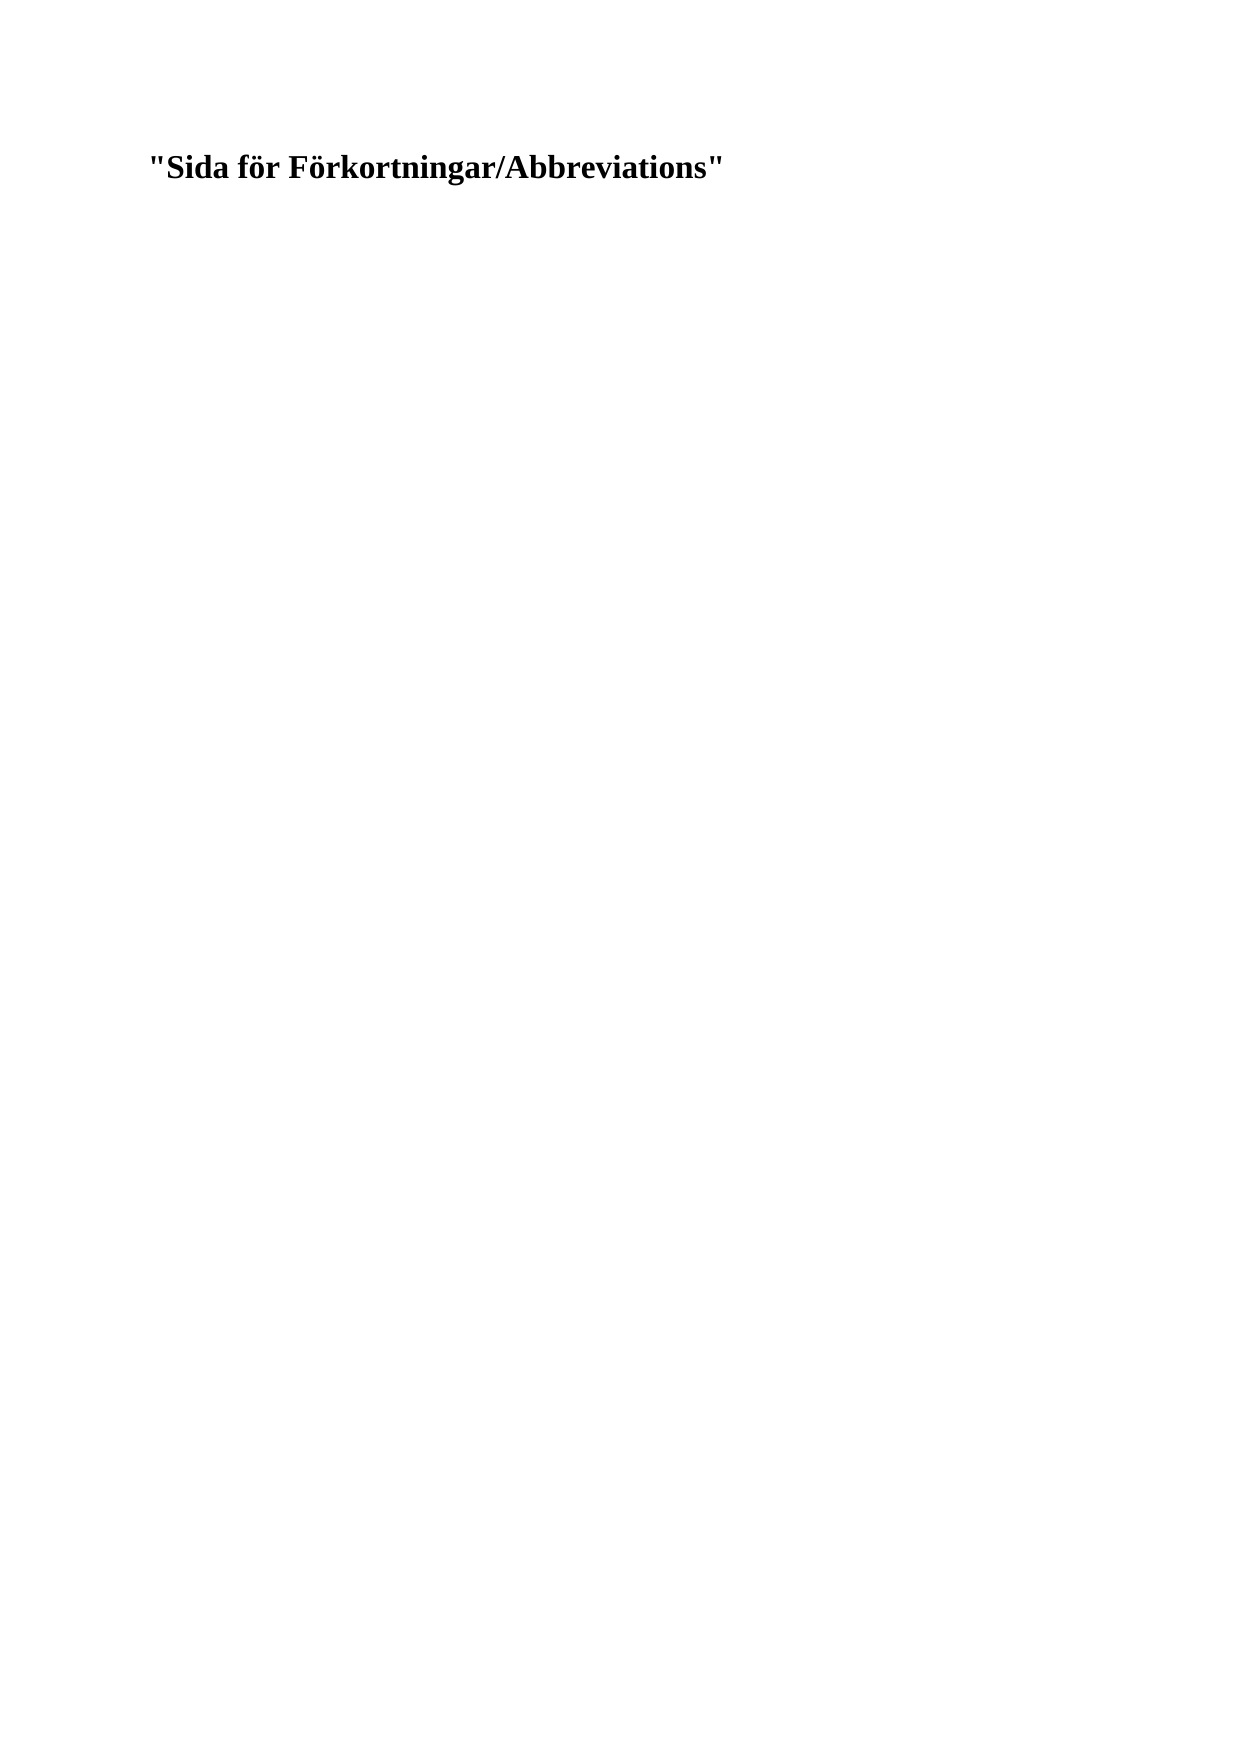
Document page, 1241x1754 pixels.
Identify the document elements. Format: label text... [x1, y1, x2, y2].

subtitle "Sida för Förkortningar/Abbreviations" [148, 148, 1092, 186]
